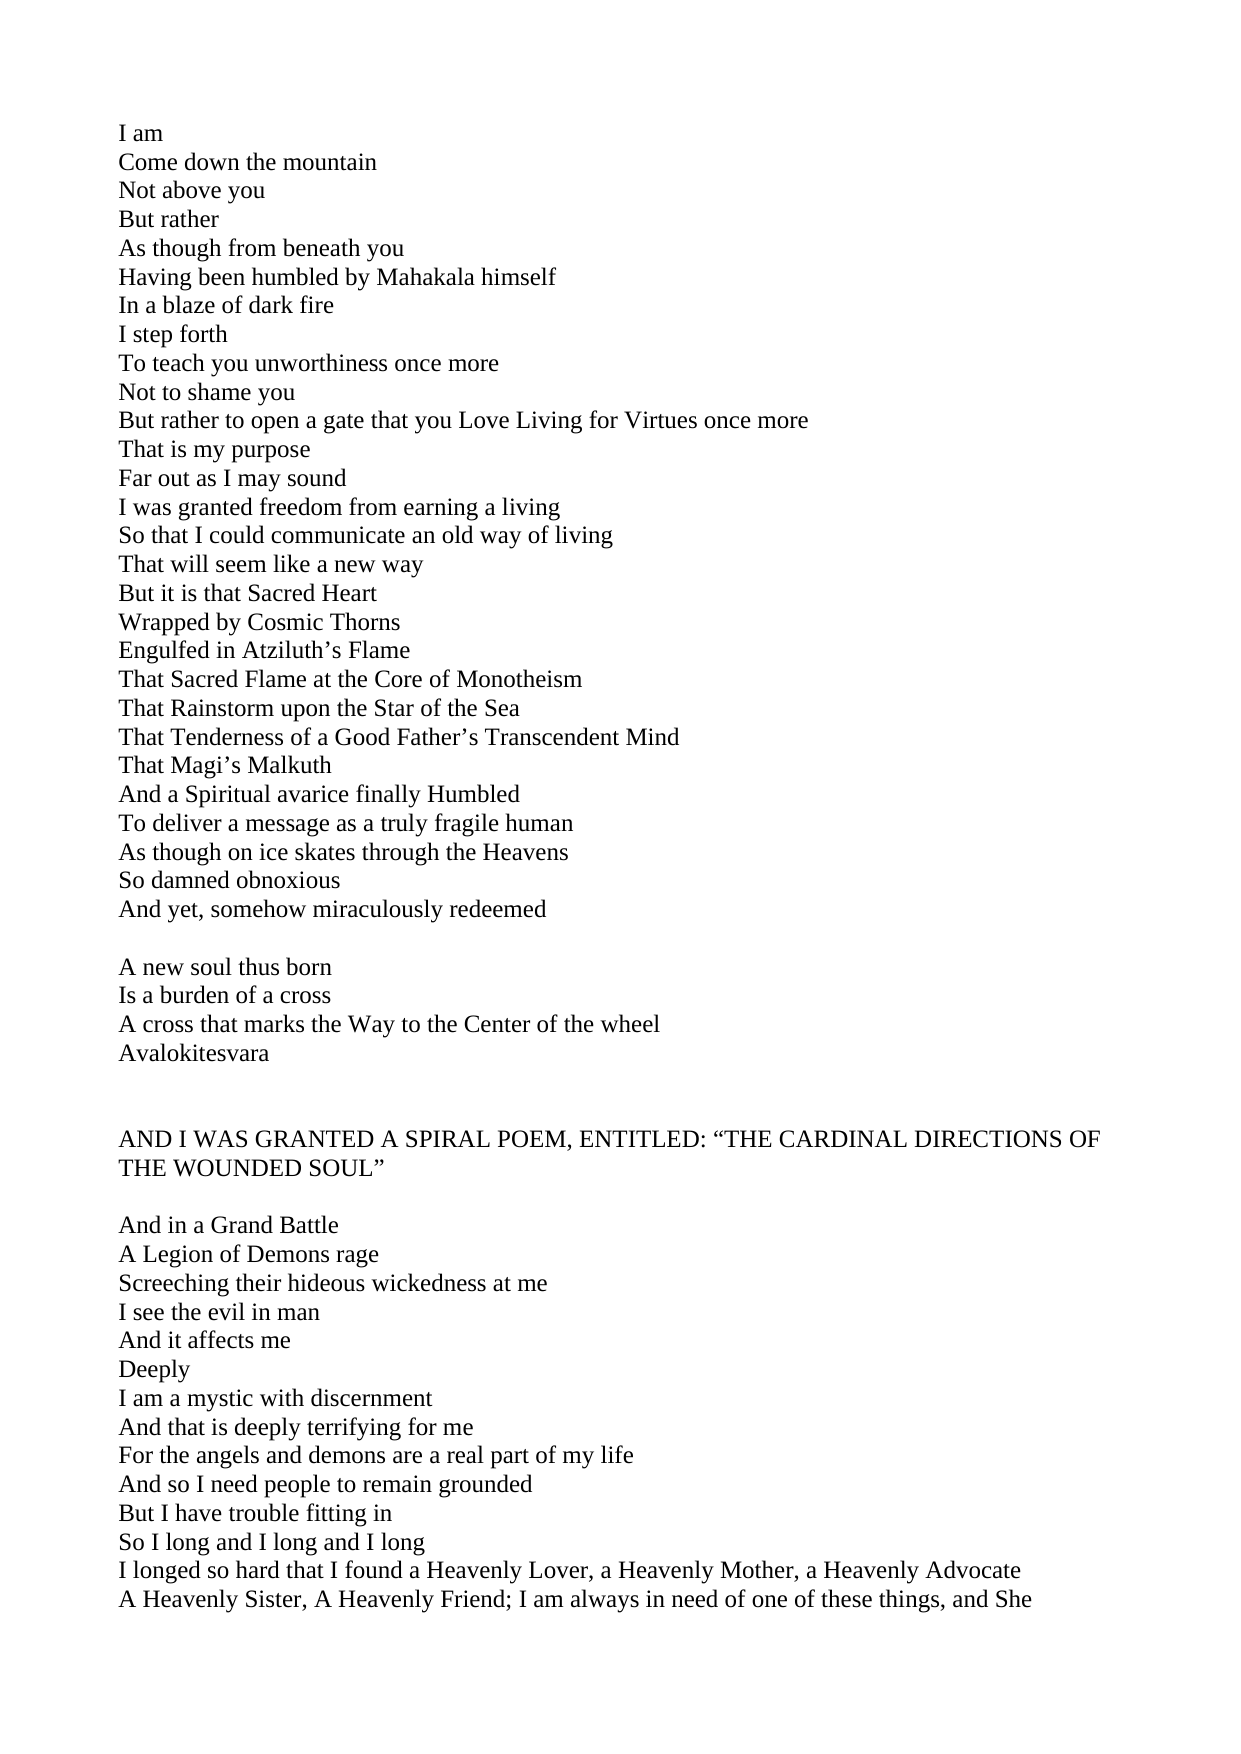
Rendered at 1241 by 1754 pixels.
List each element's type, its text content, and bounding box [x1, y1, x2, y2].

text That Rainstorm upon the Star of the Sea [118, 693, 1122, 722]
text A Legion of Demons rage [118, 1239, 1122, 1268]
text I step forth [118, 319, 1122, 348]
text As though from beneath you [118, 233, 1122, 262]
text That will seem like a new way [118, 549, 1122, 578]
text And so I need people to remain grounded [118, 1469, 1122, 1498]
text So I long and I long and I long [118, 1527, 1122, 1556]
text Far out as I may sound [118, 463, 1122, 492]
text And in a Grand Battle [118, 1211, 1122, 1239]
text I was granted freedom from earning a living [118, 492, 1122, 521]
text Avalokitesvara [118, 1038, 1122, 1067]
text Engulfed in Atziluth’s Flame [118, 636, 1122, 664]
text So damned obnoxious [118, 866, 1122, 894]
text I am a mystic with discernment [118, 1383, 1122, 1412]
text But rather [118, 204, 1122, 233]
text Not to shame you [118, 377, 1122, 406]
text Is a burden of a cross [118, 981, 1122, 1009]
text But I have trouble fitting in [118, 1498, 1122, 1527]
text As though on ice skates through the Heavens [118, 837, 1122, 866]
text To deliver a message as a truly fragile human [118, 808, 1122, 837]
text Wrapped by Cosmic Thorns [118, 607, 1122, 636]
text Having been humbled by Mahakala himself [118, 262, 1122, 291]
text That Sacred Flame at the Core of Monotheism [118, 664, 1122, 693]
text Not above you [118, 176, 1122, 204]
text To teach you unworthiness once more [118, 348, 1122, 377]
text And a Spiritual avarice finally Humbled [118, 779, 1122, 808]
text And it affects me [118, 1326, 1122, 1354]
text A Heavenly Sister, A Heavenly Friend; I am always in need of one of these things, and She [118, 1584, 1122, 1613]
text And yet, somehow miraculously redeemed [118, 894, 1122, 923]
text But rather to open a gate that you Love Living for Virtues once more [118, 406, 1122, 434]
text That Magi’s Malkuth [118, 751, 1122, 779]
text In a blaze of dark fire [118, 291, 1122, 319]
text A cross that marks the Way to the Center of the wheel [118, 1009, 1122, 1038]
text Screeching their hideous wickedness at me [118, 1268, 1122, 1297]
text That is my purpose [118, 434, 1122, 463]
text For the angels and demons are a real part of my life [118, 1441, 1122, 1469]
text I am [118, 118, 1122, 147]
text I longed so hard that I found a Heavenly Lover, a Heavenly Mother, a Heavenly Advocate [118, 1556, 1122, 1584]
text That Tenderness of a Good Father’s Transcendent Mind [118, 722, 1122, 751]
text I see the evil in man [118, 1297, 1122, 1326]
text So that I could communicate an old way of living [118, 521, 1122, 549]
text AND I WAS GRANTED A SPIRAL POEM, ENTITLED: “THE CARDINAL DIRECTIONS OF THE WOUNDED SOUL” [118, 1124, 1122, 1182]
text Deeply [118, 1354, 1122, 1383]
text And that is deeply terrifying for me [118, 1412, 1122, 1441]
text Come down the mountain [118, 147, 1122, 176]
text A new soul thus born [118, 952, 1122, 981]
text But it is that Sacred Heart [118, 578, 1122, 607]
